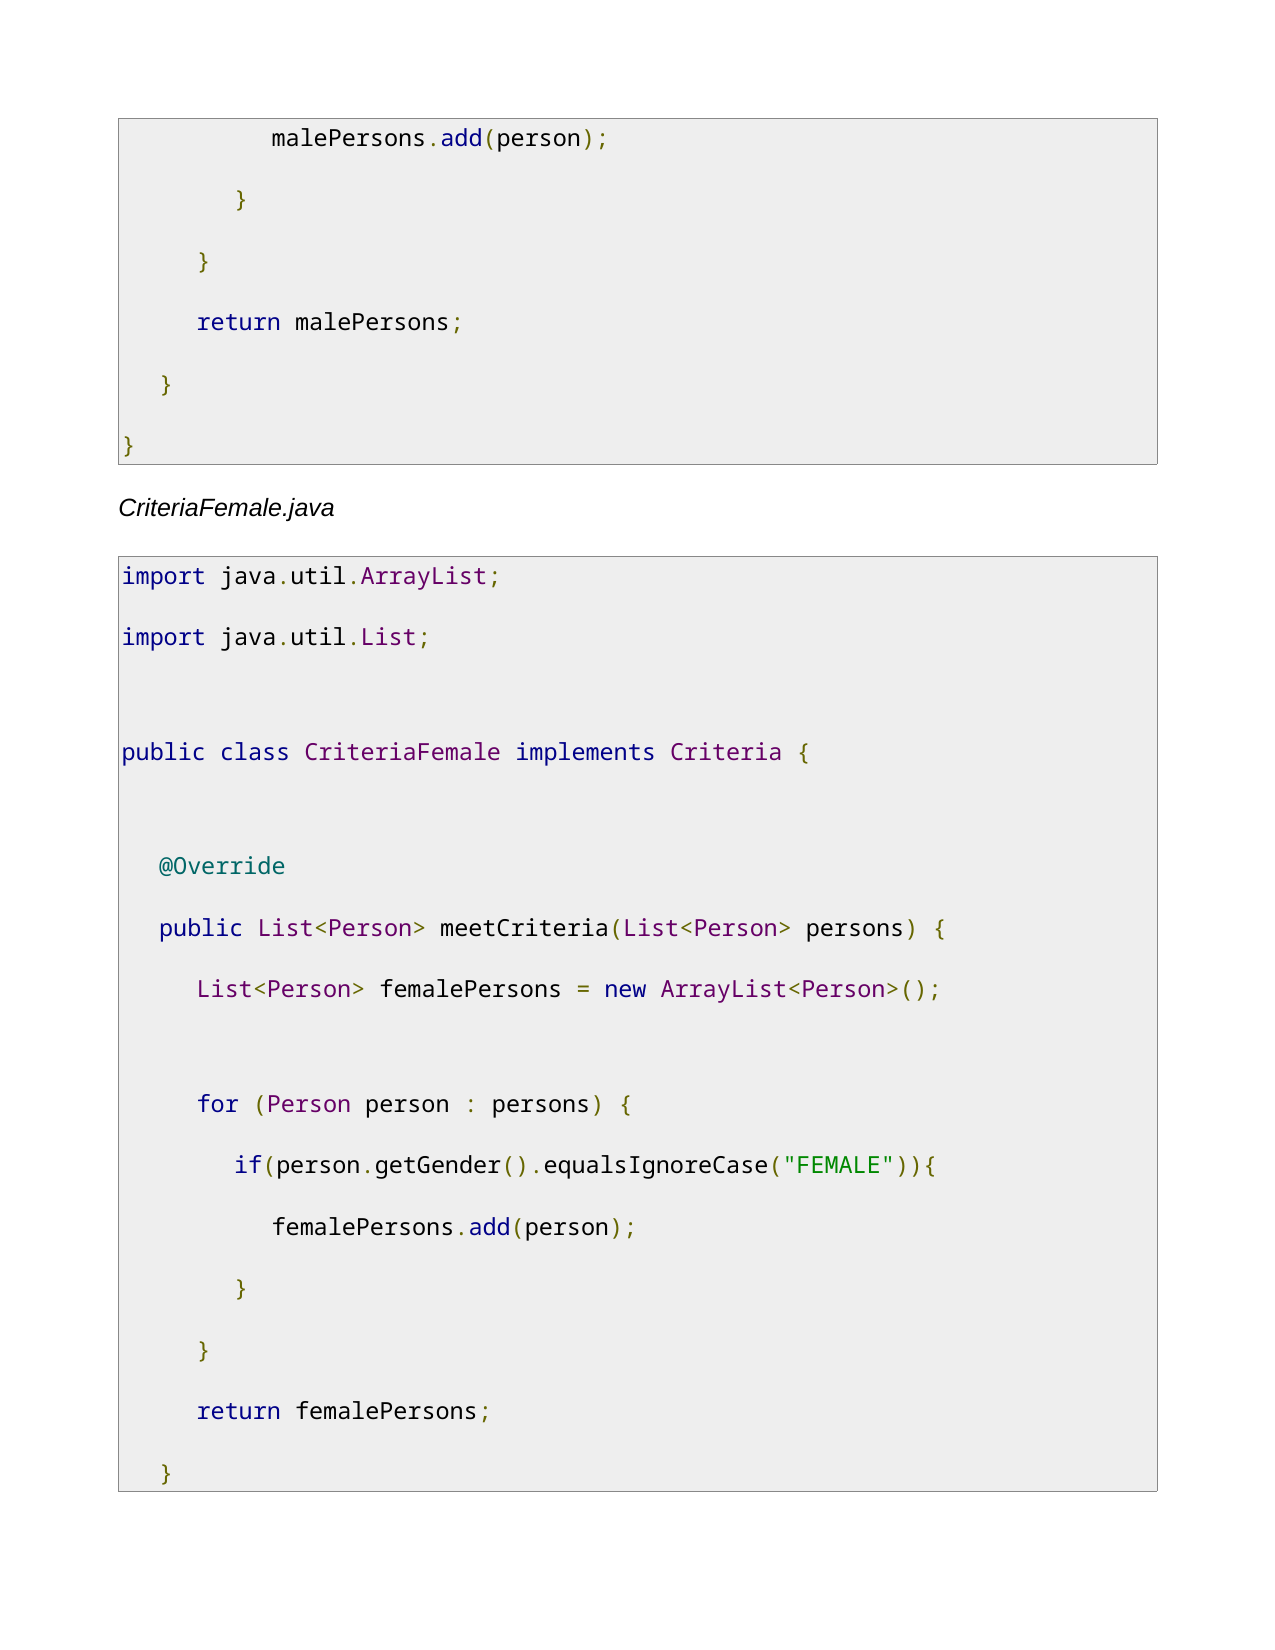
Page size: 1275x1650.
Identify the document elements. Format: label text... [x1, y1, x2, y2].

text } [119, 179, 1157, 215]
text public class CriteriaFemale implements Criteria { [119, 732, 1157, 767]
text return femalePersons; [119, 1391, 1157, 1426]
text } [119, 1453, 1157, 1491]
text List<Person> femalePersons = new ArrayList<Person>(); [119, 969, 1157, 1004]
text return malePersons; [119, 302, 1157, 338]
text malePersons.add(person); [119, 119, 1157, 153]
text @Override [119, 846, 1157, 882]
text import java.util.ArrayList; [119, 557, 1157, 591]
text for (Person person : persons) { [119, 1084, 1157, 1119]
text } [119, 241, 1157, 276]
text CriteriaFemale.java [118, 493, 1157, 522]
text } [119, 364, 1157, 399]
text femalePersons.add(person); [119, 1207, 1157, 1242]
text } [119, 425, 1157, 464]
text } [119, 1330, 1157, 1365]
text public List<Person> meetCriteria(List<Person> persons) { [119, 908, 1157, 943]
text } [119, 1268, 1157, 1303]
text if(person.getGender().equalsIgnoreCase("FEMALE")){ [119, 1145, 1157, 1181]
text import java.util.List; [119, 617, 1157, 652]
